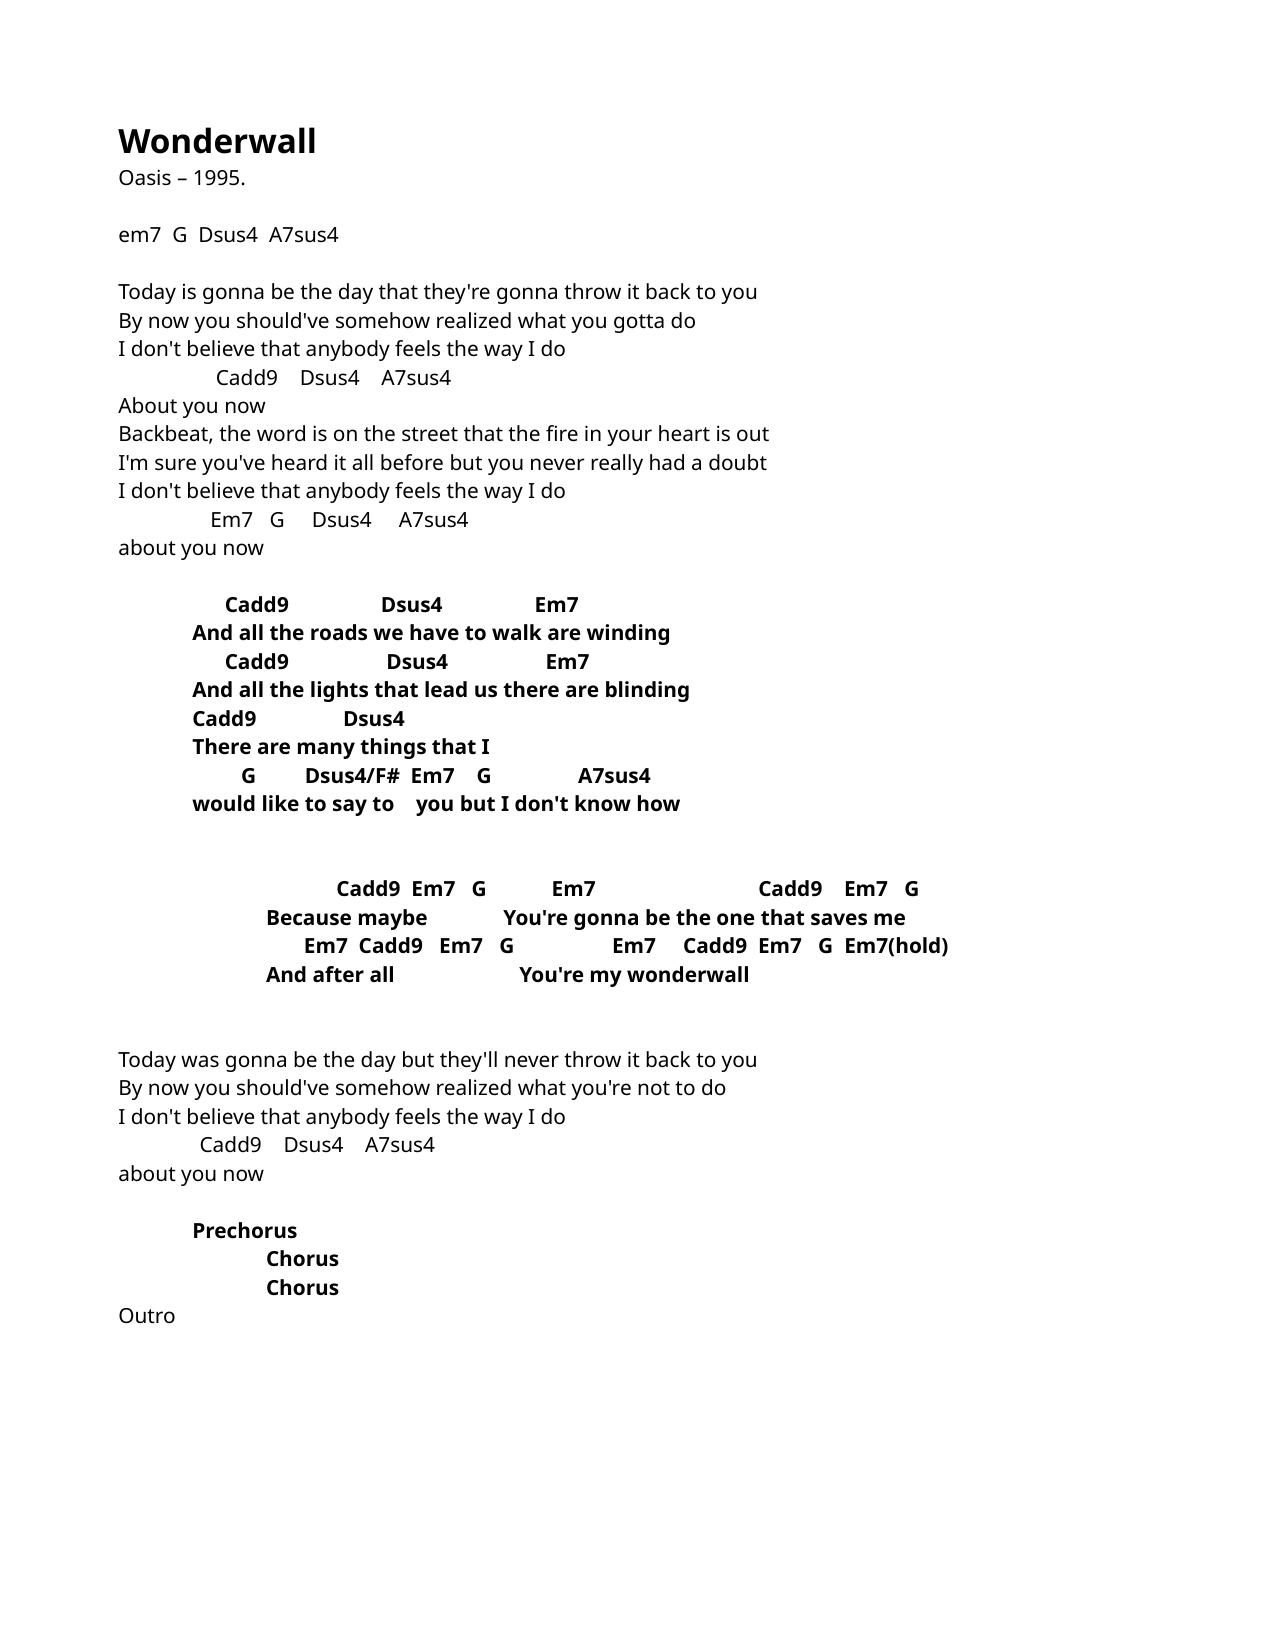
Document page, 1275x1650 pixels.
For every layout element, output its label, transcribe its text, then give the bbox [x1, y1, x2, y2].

text Cadd9 Dsus4 Em7 [192, 590, 1157, 618]
text about you now [118, 1159, 1157, 1187]
text Today was gonna be the day but they'll never throw it back to you [118, 1045, 1157, 1073]
text Wonderwall Oasis – 1995. [118, 118, 1157, 192]
text Prechorus [118, 1216, 1157, 1244]
text I'm sure you've heard it all before but you never really had a doubt [118, 448, 1157, 476]
text Cadd9 Dsus4 A7sus4 [118, 363, 1157, 391]
text Em7 Cadd9 Em7 G Em7 Cadd9 Em7 G Em7(hold) [266, 931, 1157, 960]
text Cadd9 Dsus4 A7sus4 [118, 1130, 1157, 1159]
text Em7 G Dsus4 A7sus4 [118, 505, 1157, 533]
text Chorus Chorus Outro [118, 1244, 1157, 1329]
text By now you should've somehow realized what you're not to do [118, 1073, 1157, 1102]
text And all the lights that lead us there are blinding [192, 675, 1157, 704]
text Today is gonna be the day that they're gonna throw it back to you [118, 277, 1157, 306]
text And after all You're my wonderwall [266, 960, 1157, 988]
text Backbeat, the word is on the street that the fire in your heart is out [118, 419, 1157, 448]
text I don't believe that anybody feels the way I do [118, 1102, 1157, 1130]
text Cadd9 Dsus4 Em7 [192, 647, 1157, 675]
text I don't believe that anybody feels the way I do [118, 334, 1157, 363]
text em7 G Dsus4 A7sus4 [118, 220, 1157, 249]
text Because maybe You're gonna be the one that saves me [266, 903, 1157, 931]
text There are many things that I [192, 732, 1157, 761]
text And all the roads we have to walk are winding [192, 618, 1157, 647]
text About you now [118, 391, 1157, 419]
text would like to say to you but I don't know how [192, 789, 1157, 818]
text I don't believe that anybody feels the way I do [118, 476, 1157, 505]
text By now you should've somehow realized what you gotta do [118, 306, 1157, 334]
text G Dsus4/F# Em7 G A7sus4 [192, 761, 1157, 789]
text about you now [118, 533, 1157, 562]
text Cadd9 Em7 G Em7 Cadd9 Em7 G [266, 874, 1157, 903]
text Cadd9 Dsus4 [192, 704, 1157, 732]
